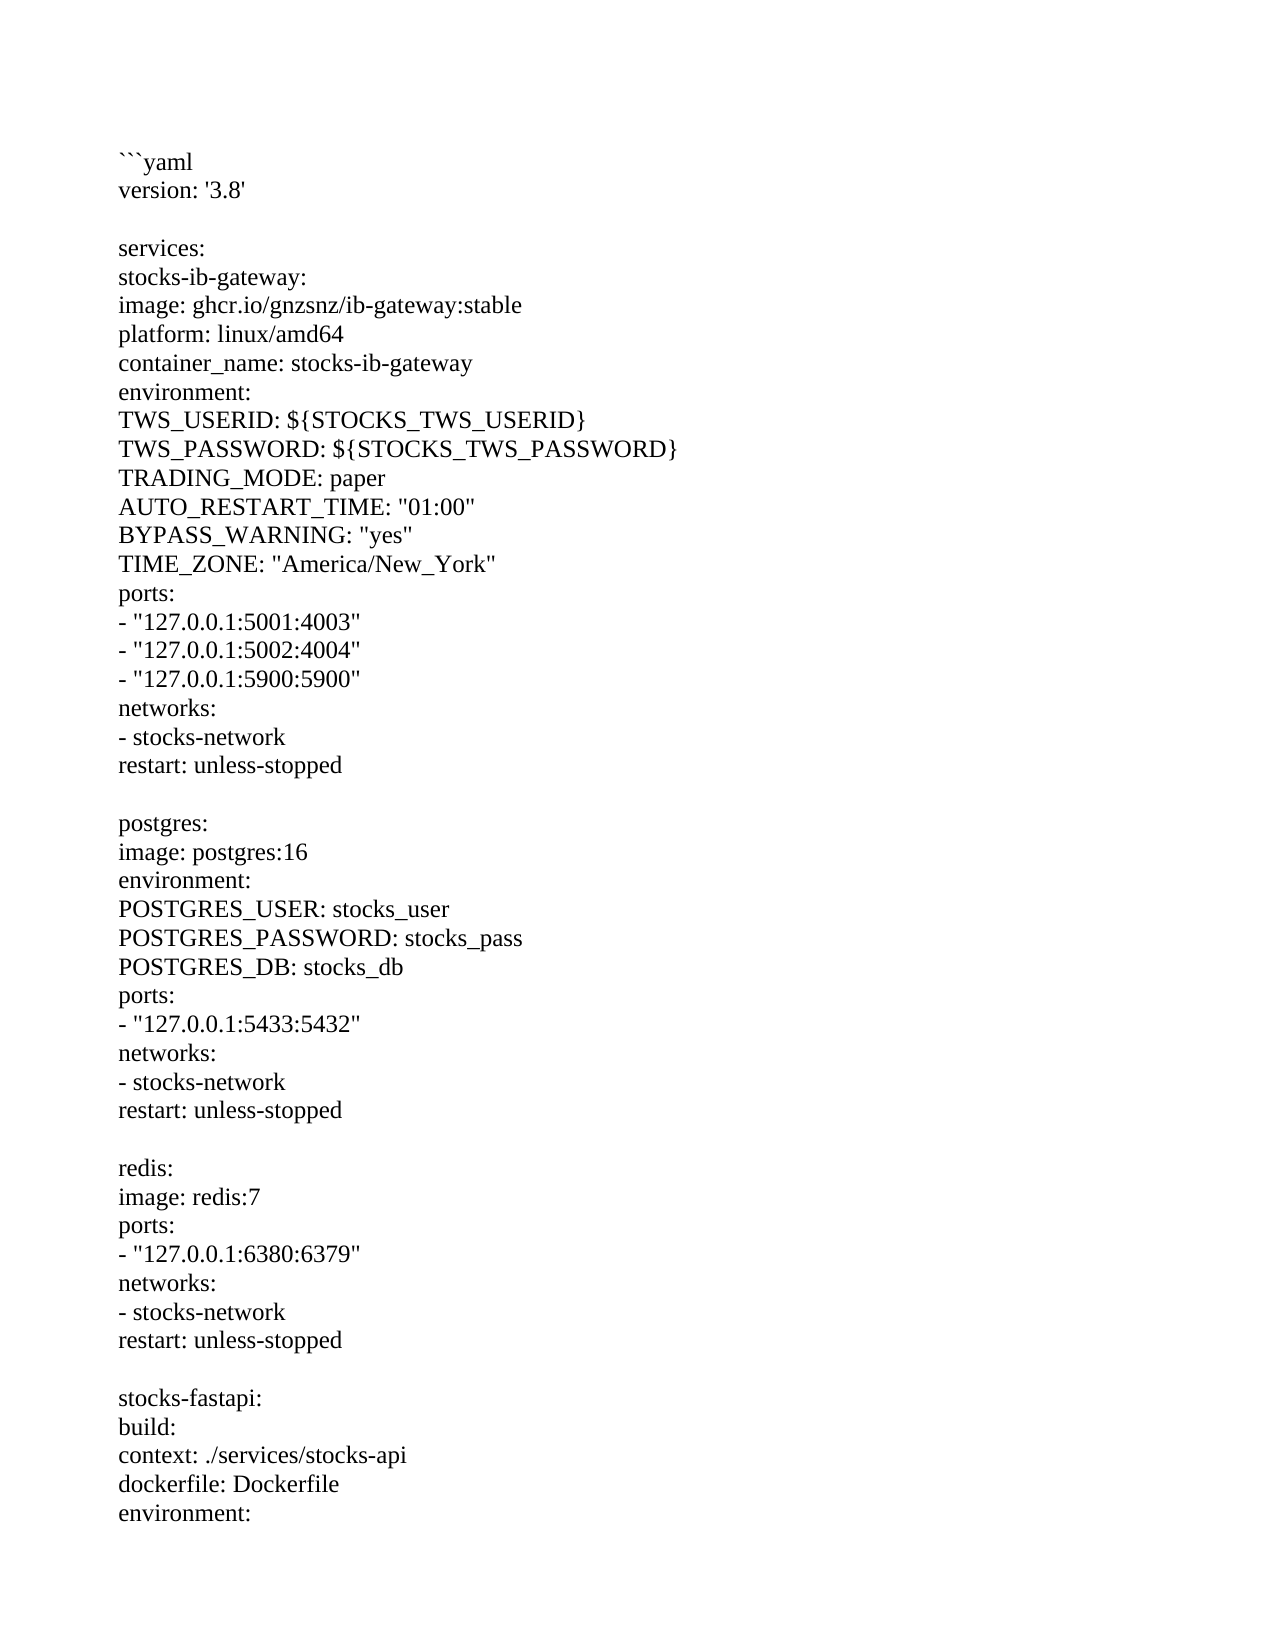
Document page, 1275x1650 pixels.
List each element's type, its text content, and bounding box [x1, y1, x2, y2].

text restart: unless-stopped [118, 1096, 1157, 1124]
text postgres: [118, 808, 1157, 837]
text - stocks-network [118, 722, 1157, 751]
text networks: [118, 1268, 1157, 1297]
text TWS_USERID: ${STOCKS_TWS_USERID} [118, 406, 1157, 434]
text ports: [118, 1211, 1157, 1239]
text - "127.0.0.1:5900:5900" [118, 664, 1157, 693]
text build: [118, 1412, 1157, 1441]
text dockerfile: Dockerfile [118, 1469, 1157, 1498]
text - "127.0.0.1:5433:5432" [118, 1009, 1157, 1038]
text - "127.0.0.1:5002:4004" [118, 636, 1157, 664]
text ```yaml [118, 147, 1157, 176]
text environment: [118, 866, 1157, 894]
text container_name: stocks-ib-gateway [118, 348, 1157, 377]
text AUTO_RESTART_TIME: "01:00" [118, 492, 1157, 521]
text - stocks-network [118, 1297, 1157, 1326]
text restart: unless-stopped [118, 751, 1157, 779]
text environment: [118, 1498, 1157, 1527]
text services: [118, 233, 1157, 262]
text ports: [118, 578, 1157, 607]
text ports: [118, 981, 1157, 1009]
text - "127.0.0.1:6380:6379" [118, 1239, 1157, 1268]
text stocks-fastapi: [118, 1383, 1157, 1412]
text context: ./services/stocks-api [118, 1441, 1157, 1469]
text image: ghcr.io/gnzsnz/ib-gateway:stable [118, 291, 1157, 319]
text POSTGRES_DB: stocks_db [118, 952, 1157, 981]
text - "127.0.0.1:5001:4003" [118, 607, 1157, 636]
text TRADING_MODE: paper [118, 463, 1157, 492]
text TWS_PASSWORD: ${STOCKS_TWS_PASSWORD} [118, 434, 1157, 463]
text version: '3.8' [118, 176, 1157, 204]
text stocks-ib-gateway: [118, 262, 1157, 291]
text networks: [118, 693, 1157, 722]
text - stocks-network [118, 1067, 1157, 1096]
text POSTGRES_USER: stocks_user [118, 894, 1157, 923]
text image: postgres:16 [118, 837, 1157, 866]
text platform: linux/amd64 [118, 319, 1157, 348]
text POSTGRES_PASSWORD: stocks_pass [118, 923, 1157, 952]
text networks: [118, 1038, 1157, 1067]
text image: redis:7 [118, 1182, 1157, 1211]
text environment: [118, 377, 1157, 406]
text restart: unless-stopped [118, 1326, 1157, 1354]
text redis: [118, 1153, 1157, 1182]
text BYPASS_WARNING: "yes" [118, 521, 1157, 549]
text TIME_ZONE: "America/New_York" [118, 549, 1157, 578]
